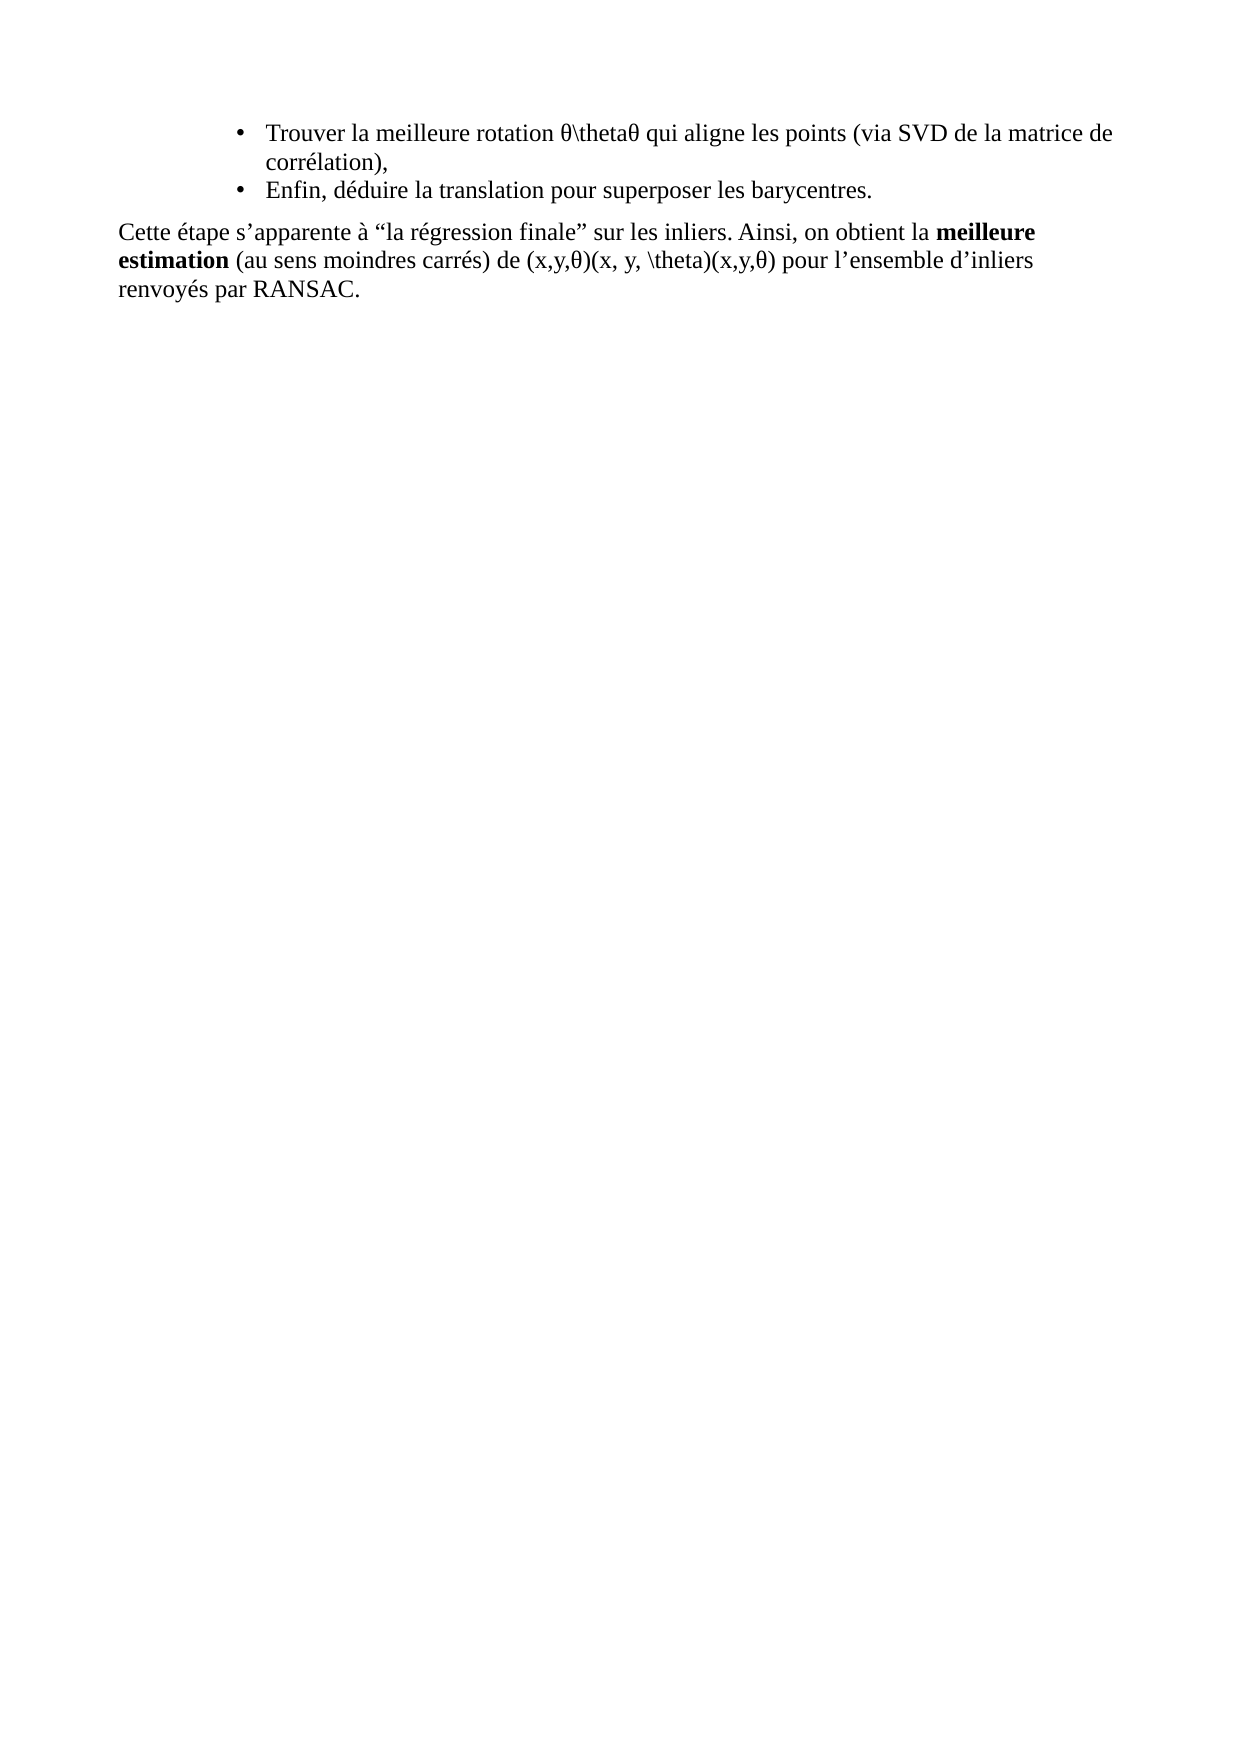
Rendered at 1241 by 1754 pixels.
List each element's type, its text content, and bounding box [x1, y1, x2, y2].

text Cette étape s’apparente à “la régression finale” sur les inliers. Ainsi, on obtient la meilleure estimation (au sens moindres carrés) de (x,y,θ)(x, y, \theta)(x,y,θ) pour l’ensemble d’inliers renvoyés par RANSAC. [118, 217, 1122, 303]
list Enfin, déduire la translation pour superposer les barycentres. [236, 176, 1122, 204]
list Trouver la meilleure rotation θ\thetaθ qui aligne les points (via SVD de la matrice de corrélation), [236, 118, 1122, 176]
